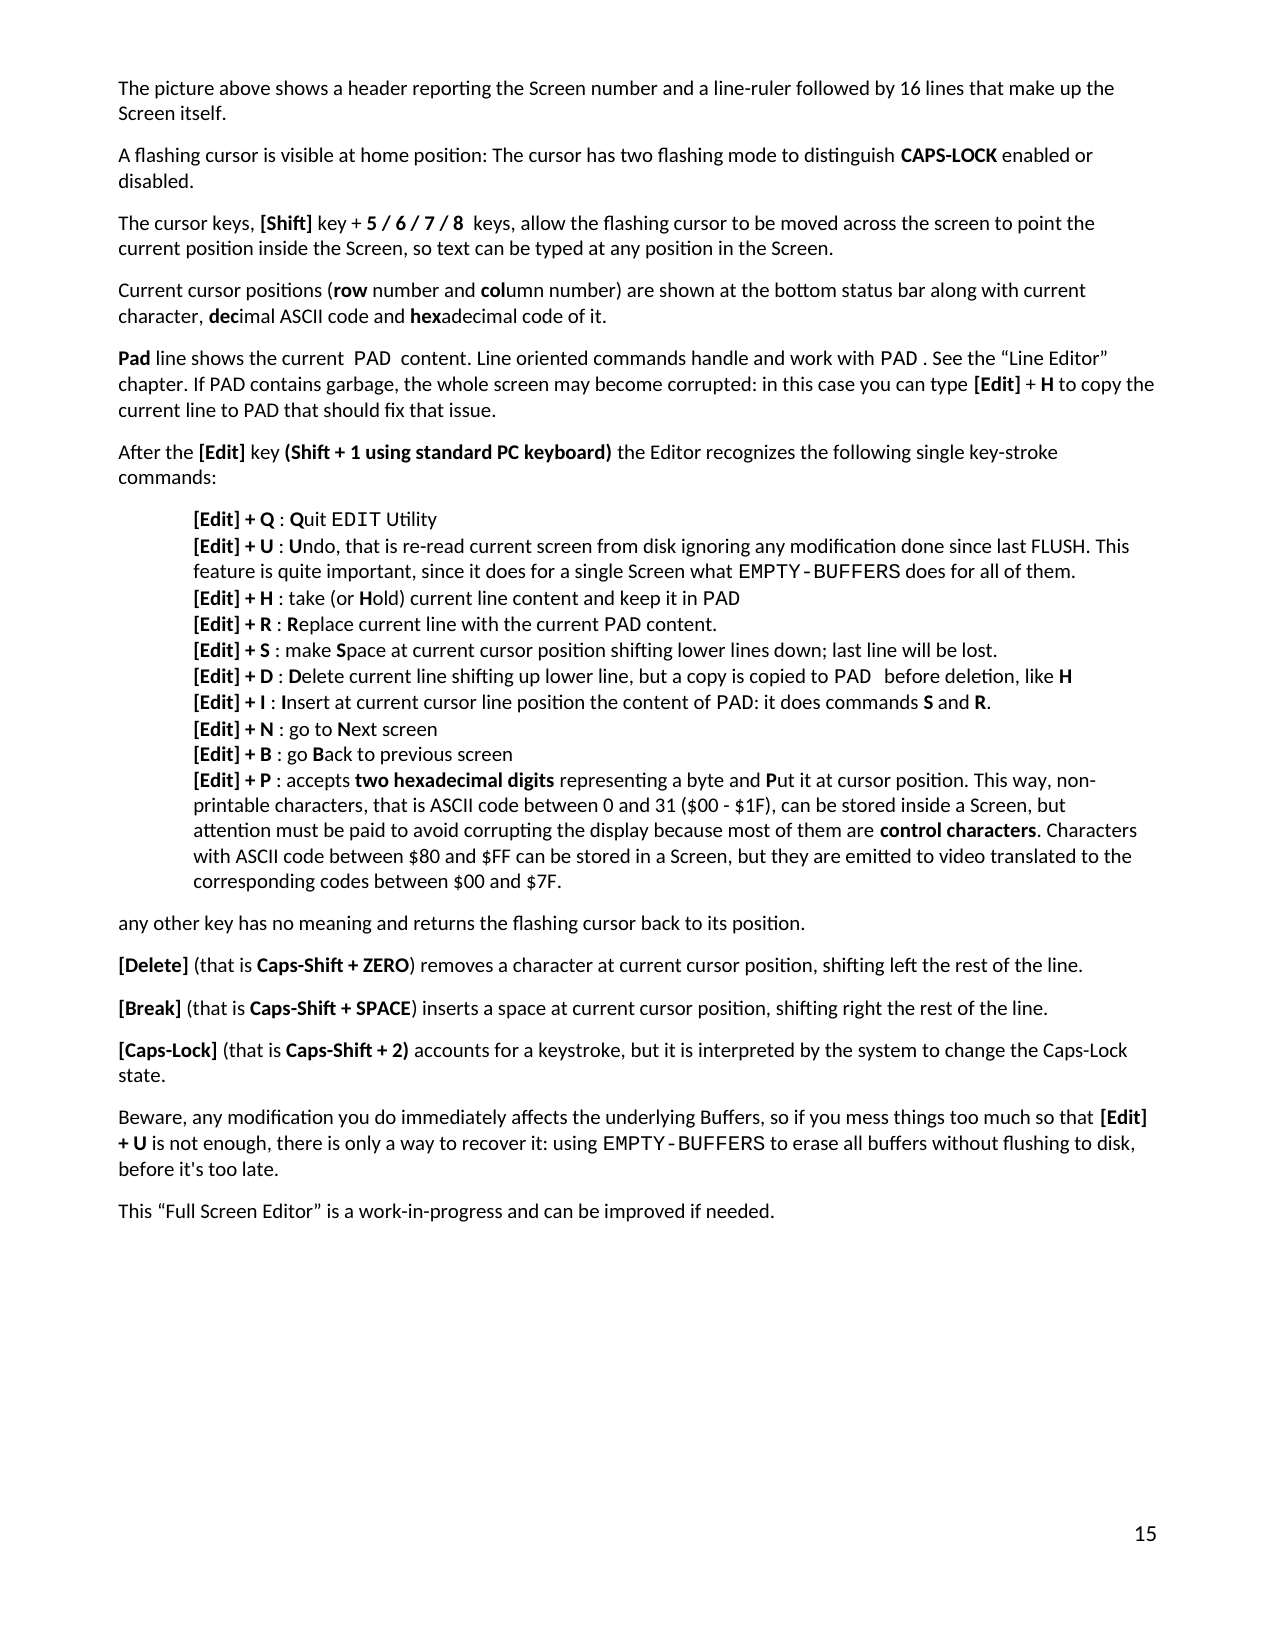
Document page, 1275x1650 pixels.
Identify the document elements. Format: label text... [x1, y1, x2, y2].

text After the [Edit] key (Shift + 1 using standard PC keyboard) the Editor recognizes the following single key-stroke commands: [118, 439, 1157, 490]
text any other key has no meaning and returns the flashing cursor back to its position. [118, 911, 1157, 936]
text A flashing cursor is visible at home position: The cursor has two flashing mode to distinguish CAPS-LOCK enabled or disabled. [118, 142, 1157, 193]
text The cursor keys, [Shift] key + 5 / 6 / 7 / 8 keys, allow the flashing cursor to be moved across the screen to point the current position inside the Screen, so text can be typed at any position in the Screen. [118, 210, 1157, 261]
text [Edit] + Q : Quit EDIT Utility [Edit] + U : Undo, that is re-read current screen from disk ignoring any modification done since last FLUSH. This feature is quite important, since it does for a single Screen what EMPTY-BUFFERS does for all of them. [Edit] + H : take (or Hold) current line content and keep it in PAD [Edit] + R : Replace current line with the current PAD content. [Edit] + S : make Space at current cursor position shifting lower lines down; last line will be lost. [Edit] + D : Delete current line shifting up lower line, but a copy is copied to PAD before deletion, like H [Edit] + I : Insert at current cursor line position the content of PAD: it does commands S and R. [Edit] + N : go to Next screen [Edit] + B : go Back to previous screen [Edit] + P : accepts two hexadecimal digits representing a byte and Put it at cursor position. This way, non-printable characters, that is ASCII code between 0 and 31 ($00 - $1F), can be stored inside a Screen, but attention must be paid to avoid corrupting the display because most of them are control characters. Characters with ASCII code between $80 and $FF can be stored in a Screen, but they are emitted to video translated to the corresponding codes between $00 and $7F. [193, 506, 1157, 894]
text Pad line shows the current PAD content. Line oriented commands handle and work with PAD . See the “Line Editor” chapter. If PAD contains garbage, the whole screen may become corrupted: in this case you can type [Edit] + H to copy the current line to PAD that should fix that issue. [118, 345, 1157, 422]
text [Caps-Lock] (that is Caps-Shift + 2) accounts for a keystroke, but it is interpreted by the system to change the Caps-Lock state. [118, 1037, 1157, 1088]
text Beware, any modification you do immediately affects the underlying Buffers, so if you mess things too much so that [Edit] + U is not enough, there is only a way to recover it: using EMPTY-BUFFERS to erase all buffers without flushing to disk, before it's too late. [118, 1104, 1157, 1182]
text The picture above shows a header reporting the Screen number and a line-ruler followed by 16 lines that make up the Screen itself. [118, 75, 1157, 126]
text This “Full Screen Editor” is a work-in-progress and can be improved if needed. [118, 1198, 1157, 1224]
text Current cursor positions (row number and column number) are shown at the bottom status bar along with current character, decimal ASCII code and hexadecimal code of it. [118, 277, 1157, 328]
text [Break] (that is Caps-Shift + SPACE) inserts a space at current cursor position, shifting right the rest of the line. [118, 995, 1157, 1020]
text [Delete] (that is Caps-Shift + ZERO) removes a character at current cursor position, shifting left the rest of the line. [118, 953, 1157, 978]
